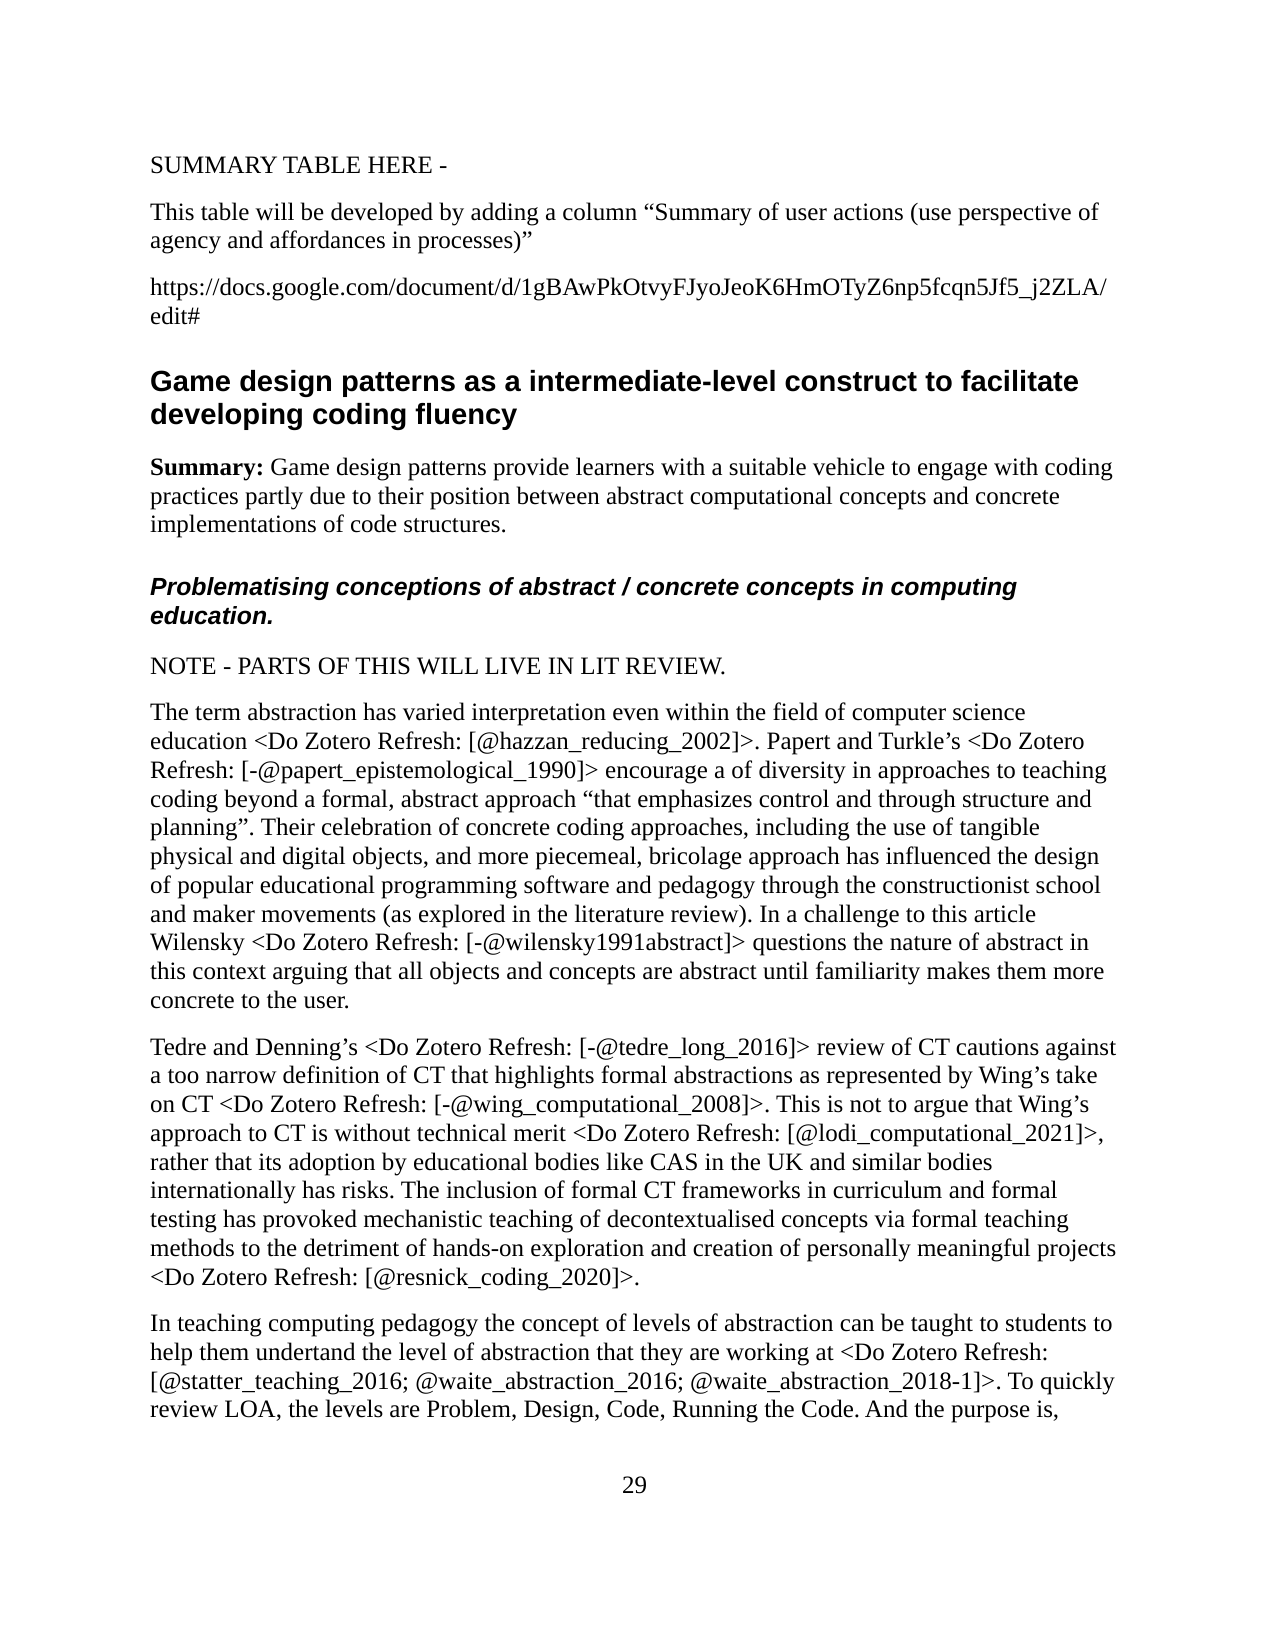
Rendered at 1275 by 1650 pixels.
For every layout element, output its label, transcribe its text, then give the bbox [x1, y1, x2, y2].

subtitle Game design patterns as a intermediate-level construct to facilitate developing coding fluency [150, 363, 1125, 431]
text The term abstraction has varied interpretation even within the field of computer science education <Do Zotero Refresh: [@hazzan_reducing_2002]>. Papert and Turkle’s <Do Zotero Refresh: [-@papert_epistemological_1990]> encourage a of diversity in approaches to teaching coding beyond a formal, abstract approach “that emphasizes control and through structure and planning”. Their celebration of concrete coding approaches, including the use of tangible physical and digital objects, and more piecemeal, bricolage approach has influenced the design of popular educational programming software and pedagogy through the constructionist school and maker movements (as explored in the literature review). In a challenge to this article Wilensky <Do Zotero Refresh: [-@wilensky1991abstract]> questions the nature of abstract in this context arguing that all objects and concepts are abstract until familiarity makes them more concrete to the user. [150, 697, 1125, 1014]
text SUMMARY TABLE HERE - [150, 150, 1125, 179]
text This table will be developed by adding a column “Summary of user actions (use perspective of agency and affordances in processes)” [150, 197, 1125, 254]
text In teaching computing pedagogy the concept of levels of abstraction can be taught to students to help them undertand the level of abstraction that they are working at <Do Zotero Refresh: [@statter_teaching_2016; @waite_abstraction_2016; @waite_abstraction_2018-1]>. To quickly review LOA, the levels are Problem, Design, Code, Running the Code. And the purpose is, [150, 1308, 1125, 1423]
subtitle Problematising conceptions of abstract / concrete concepts in computing education. [150, 572, 1125, 629]
text Summary: Game design patterns provide learners with a suitable vehicle to engage with coding practices partly due to their position between abstract computational concepts and concrete implementations of code structures. [150, 452, 1125, 538]
text NOTE - PARTS OF THIS WILL LIVE IN LIT REVIEW. [150, 651, 1125, 679]
text Tedre and Denning’s <Do Zotero Refresh: [-@tedre_long_2016]> review of CT cautions against a too narrow definition of CT that highlights formal abstractions as represented by Wing’s take on CT <Do Zotero Refresh: [-@wing_computational_2008]>. This is not to argue that Wing’s approach to CT is without technical merit <Do Zotero Refresh: [@lodi_computational_2021]>, rather that its adoption by educational bodies like CAS in the UK and similar bodies internationally has risks. The inclusion of formal CT frameworks in curriculum and formal testing has provoked mechanistic teaching of decontextualised concepts via formal teaching methods to the detriment of hands-on exploration and creation of personally meaningful projects <Do Zotero Refresh: [@resnick_coding_2020]>. [150, 1032, 1125, 1290]
text https://docs.google.com/document/d/1gBAwPkOtvyFJyoJeoK6HmOTyZ6np5fcqn5Jf5_j2ZLA/edit# [150, 272, 1125, 329]
